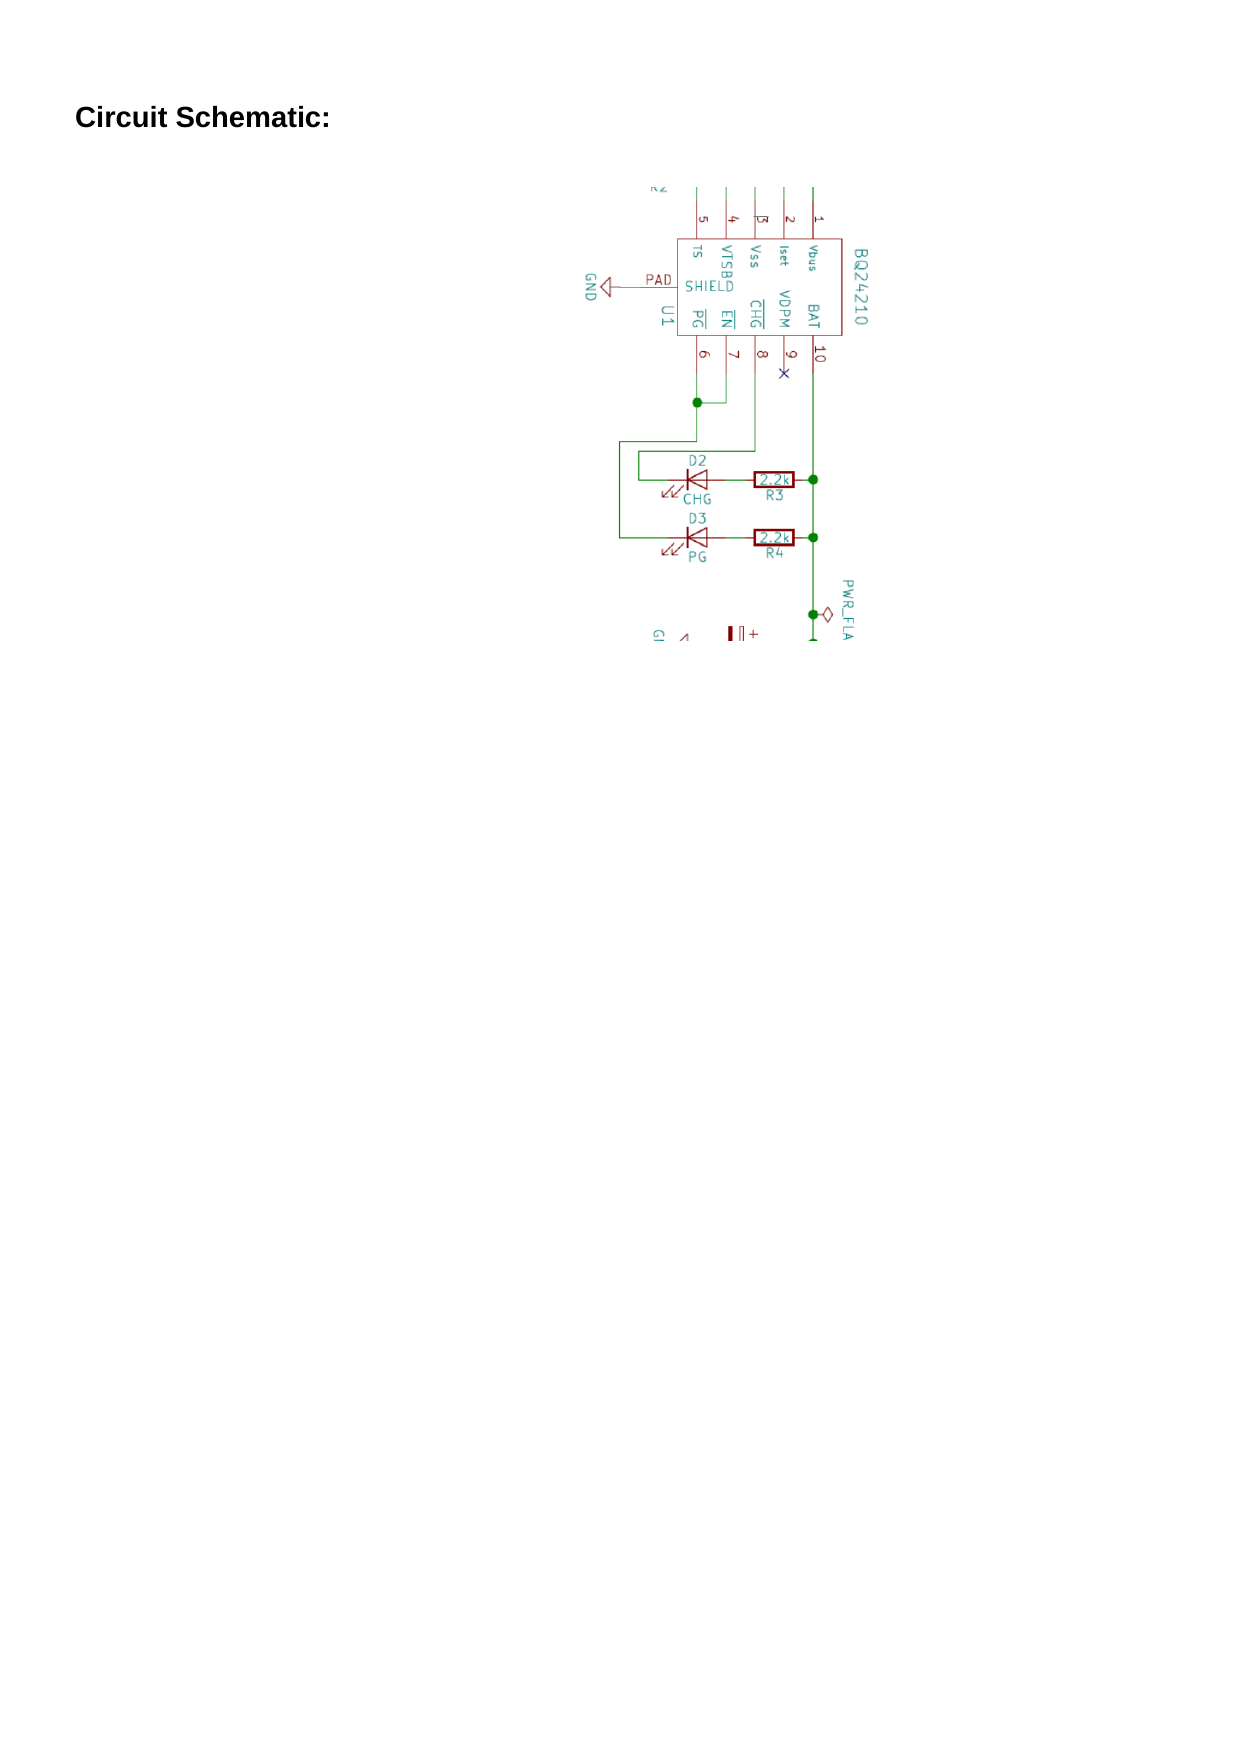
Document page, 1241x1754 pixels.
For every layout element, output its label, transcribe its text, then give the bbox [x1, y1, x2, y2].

subtitle Circuit Schematic: [75, 100, 1165, 133]
